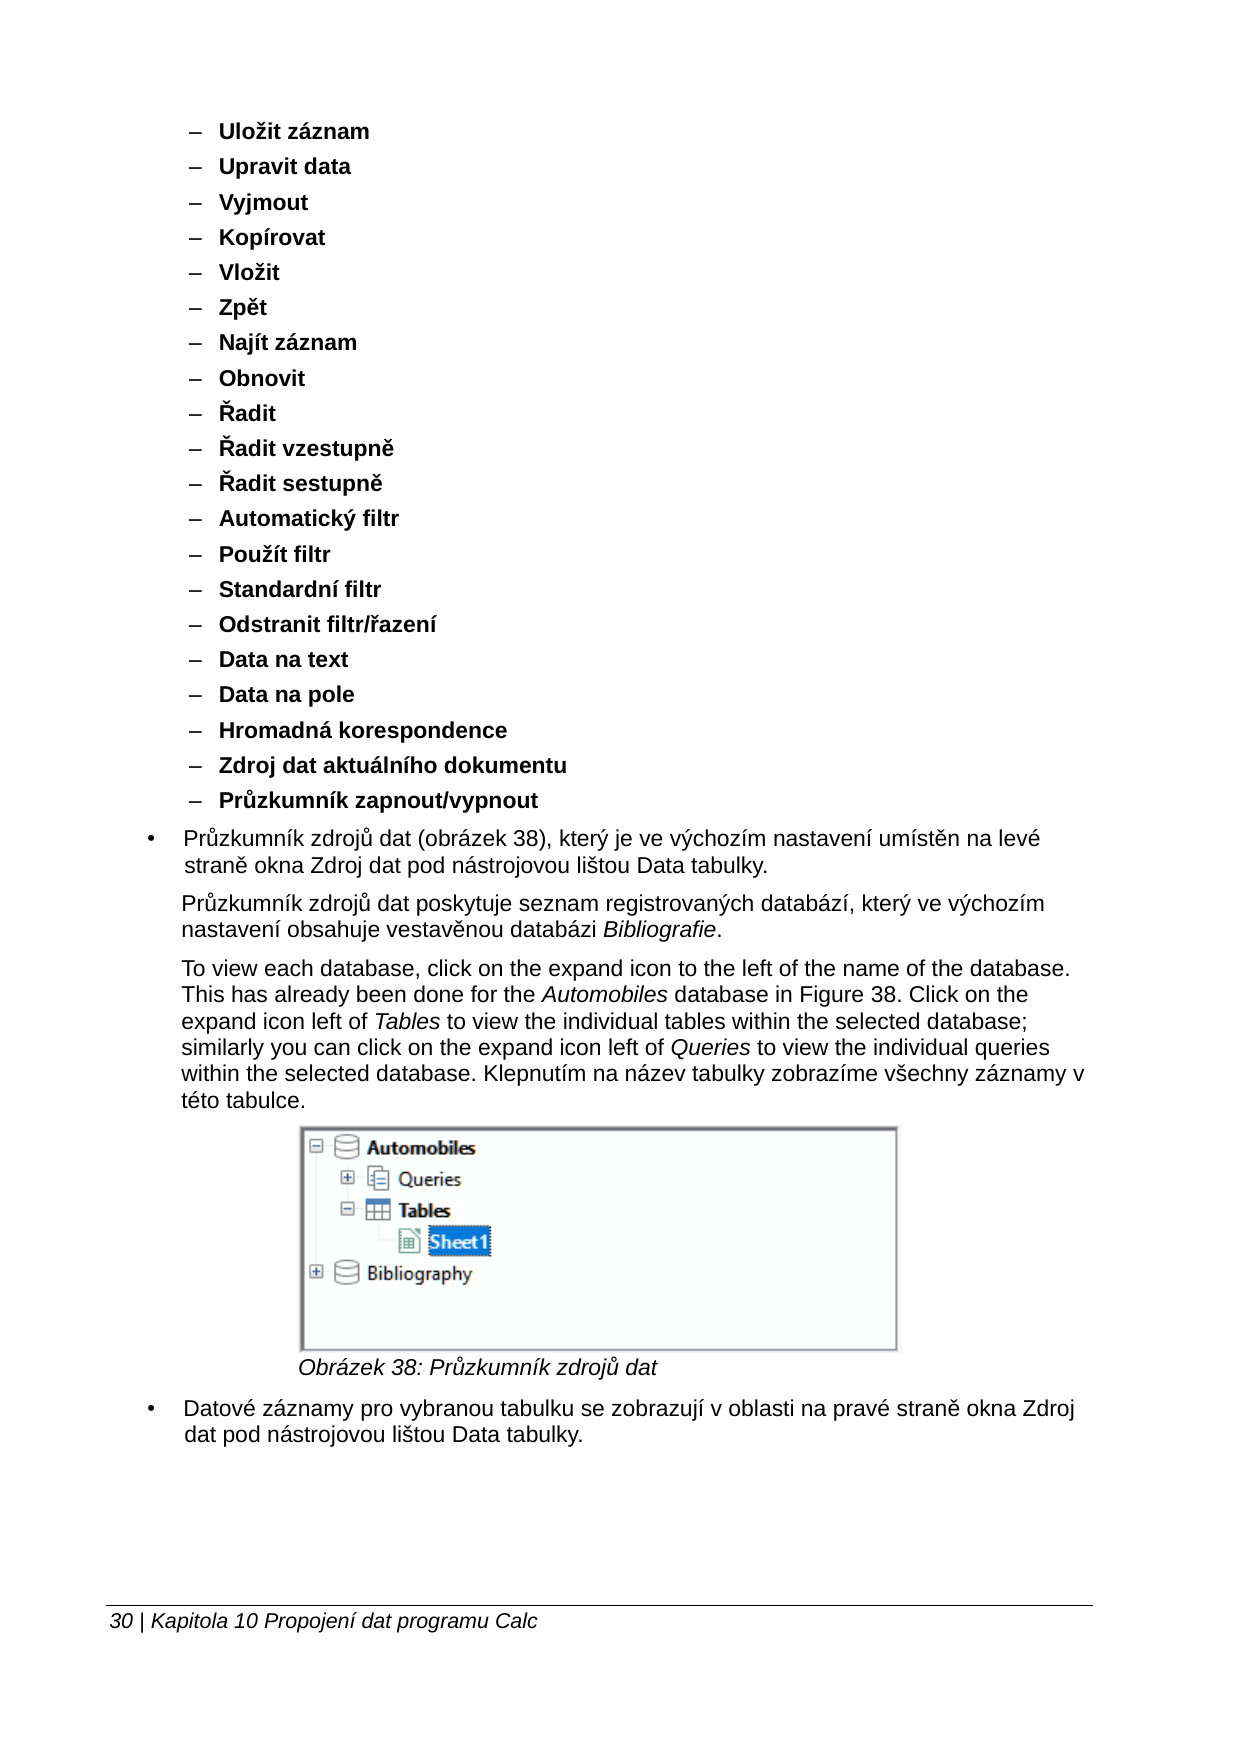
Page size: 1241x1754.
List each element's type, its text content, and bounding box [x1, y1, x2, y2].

list Řadit vzestupně [189, 435, 1093, 461]
list Data na text [189, 646, 1093, 673]
list Průzkumník zapnout/vypnout [189, 787, 1093, 813]
list Najít záznam [189, 329, 1093, 356]
list Obnovit [189, 364, 1093, 391]
list Automatický filtr [189, 505, 1093, 532]
list Zpět [189, 294, 1093, 321]
list Kopírovat [189, 224, 1093, 250]
text To view each database, click on the expand icon to the left of the name of the database. This has already been done for the Automobiles database in Figure 38. Click on the expand icon left of Tables to view the individual tables within the selected database; similarly you can click on the expand icon left of Queries to view the individual queries within the selected database. Klepnutím na název tabulky zobrazíme všechny záznamy v této tabulce. [181, 955, 1093, 1113]
list Průzkumník zdrojů dat (obrázek 38), který je ve výchozím nastavení umístěn na levé straně okna Zdroj dat pod nástrojovou lištou Data tabulky. [144, 822, 1093, 881]
list Řadit [189, 400, 1093, 426]
list Zdroj dat aktuálního dokumentu [189, 752, 1093, 778]
text Obrázek 38: Průzkumník zdrojů dat [298, 1354, 901, 1380]
list Datové záznamy pro vybranou tabulku se zobrazují v oblasti na pravé straně okna Zdroj dat pod nástrojovou lištou Data tabulky. [144, 1392, 1093, 1451]
list Vložit [189, 259, 1093, 285]
list Řadit sestupně [189, 470, 1093, 497]
list Uložit záznam [189, 118, 1093, 144]
picture [297, 1125, 902, 1354]
list Odstranit filtr/řazení [189, 611, 1093, 637]
list Upravit data [189, 153, 1093, 180]
list Standardní filtr [189, 576, 1093, 602]
list Hromadná korespondence [189, 717, 1093, 743]
list Použít filtr [189, 541, 1093, 567]
text Průzkumník zdrojů dat poskytuje seznam registrovaných databází, který ve výchozím nastavení obsahuje vestavěnou databázi Bibliografie. [181, 890, 1093, 942]
list Data na pole [189, 681, 1093, 708]
list Vyjmout [189, 188, 1093, 215]
